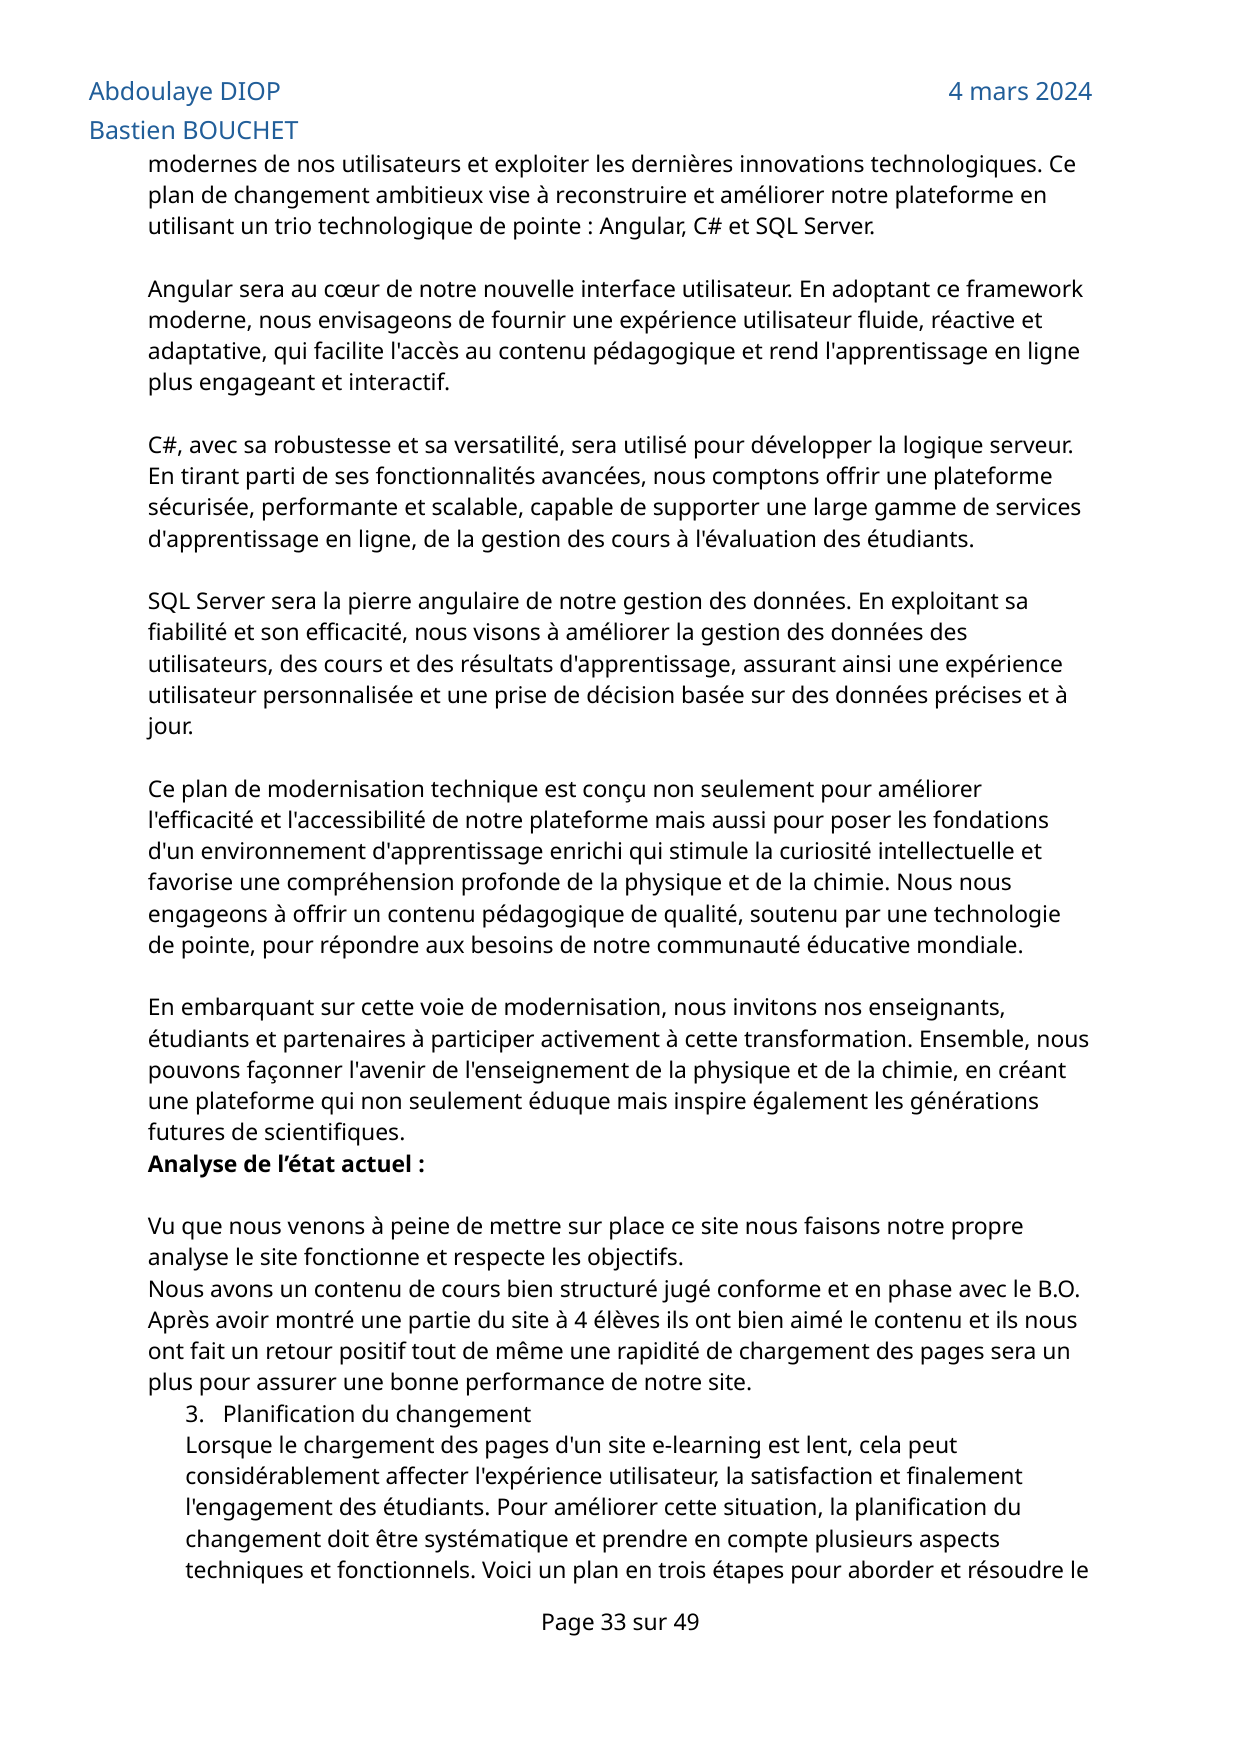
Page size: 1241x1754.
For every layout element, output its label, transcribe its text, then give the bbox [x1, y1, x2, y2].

text SQL Server sera la pierre angulaire de notre gestion des données. En exploitant sa fiabilité et son efficacité, nous visons à améliorer la gestion des données des utilisateurs, des cours et des résultats d'apprentissage, assurant ainsi une expérience utilisateur personnalisée et une prise de décision basée sur des données précises et à jour. [148, 585, 1093, 741]
text Analyse de l’état actuel : [148, 1148, 1093, 1179]
text Ce plan de modernisation technique est conçu non seulement pour améliorer l'efficacité et l'accessibilité de notre plateforme mais aussi pour poser les fondations d'un environnement d'apprentissage enrichi qui stimule la curiosité intellectuelle et favorise une compréhension profonde de la physique et de la chimie. Nous nous engageons à offrir un contenu pédagogique de qualité, soutenu par une technologie de pointe, pour répondre aux besoins de notre communauté éducative mondiale. [148, 773, 1093, 960]
text Après avoir montré une partie du site à 4 élèves ils ont bien aimé le contenu et ils nous ont fait un retour positif tout de même une rapidité de chargement des pages sera un plus pour assurer une bonne performance de notre site. [148, 1304, 1093, 1398]
text C#, avec sa robustesse et sa versatilité, sera utilisé pour développer la logique serveur. En tirant parti de ses fonctionnalités avancées, nous comptons offrir une plateforme sécurisée, performante et scalable, capable de supporter une large gamme de services d'apprentissage en ligne, de la gestion des cours à l'évaluation des étudiants. [148, 429, 1093, 554]
text Nous avons un contenu de cours bien structuré jugé conforme et en phase avec le B.O. [148, 1273, 1093, 1304]
text Lorsque le chargement des pages d'un site e-learning est lent, cela peut considérablement affecter l'expérience utilisateur, la satisfaction et finalement l'engagement des étudiants. Pour améliorer cette situation, la planification du changement doit être systématique et prendre en compte plusieurs aspects techniques et fonctionnels. Voici un plan en trois étapes pour aborder et résoudre le [185, 1429, 1093, 1585]
text Angular sera au cœur de notre nouvelle interface utilisateur. En adoptant ce framework moderne, nous envisageons de fournir une expérience utilisateur fluide, réactive et adaptative, qui facilite l'accès au contenu pédagogique et rend l'apprentissage en ligne plus engageant et interactif. [148, 273, 1093, 398]
text modernes de nos utilisateurs et exploiter les dernières innovations technologiques. Ce plan de changement ambitieux vise à reconstruire et améliorer notre plateforme en utilisant un trio technologique de pointe : Angular, C# et SQL Server. [148, 148, 1093, 241]
text En embarquant sur cette voie de modernisation, nous invitons nos enseignants, étudiants et partenaires à participer activement à cette transformation. Ensemble, nous pouvons façonner l'avenir de l'enseignement de la physique et de la chimie, en créant une plateforme qui non seulement éduque mais inspire également les générations futures de scientifiques. [148, 991, 1093, 1148]
list Planification du changement [185, 1398, 1093, 1429]
text Vu que nous venons à peine de mettre sur place ce site nous faisons notre propre analyse le site fonctionne et respecte les objectifs. [148, 1210, 1093, 1273]
